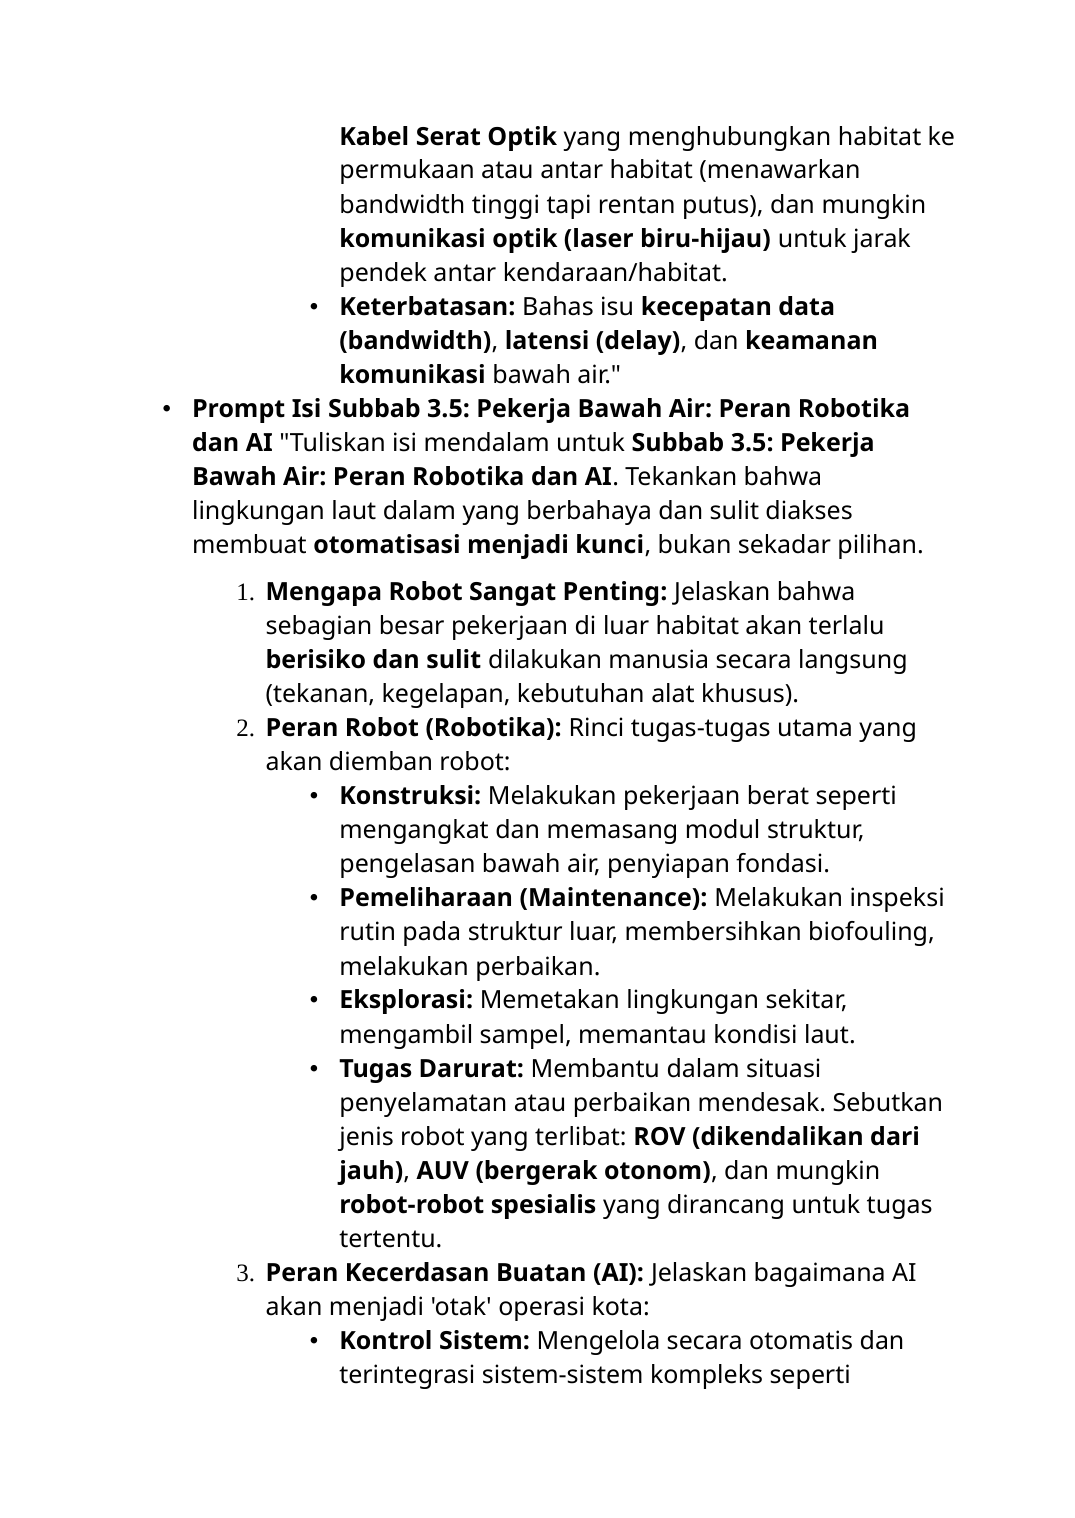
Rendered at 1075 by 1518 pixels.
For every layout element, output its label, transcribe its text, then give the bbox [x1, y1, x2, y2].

list Peran Robot (Robotika): Rinci tugas-tugas utama yang akan diemban robot: [236, 710, 957, 778]
list Mengapa Robot Sangat Penting: Jelaskan bahwa sebagian besar pekerjaan di luar habitat akan terlalu berisiko dan sulit dilakukan manusia secara langsung (tekanan, kegelapan, kebutuhan alat khusus). [236, 573, 957, 710]
list Pemeliharaan (Maintenance): Melakukan inspeksi rutin pada struktur luar, membersihkan biofouling, melakukan perbaikan. [309, 880, 957, 982]
list Eksplorasi: Memetakan lingkungan sekitar, mengambil sampel, memantau kondisi laut. [309, 982, 957, 1050]
list Kabel Serat Optik yang menghubungkan habitat ke permukaan atau antar habitat (menawarkan bandwidth tinggi tapi rentan putus), dan mungkin komunikasi optik (laser biru-hijau) untuk jarak pendek antar kendaraan/habitat. [309, 118, 957, 288]
list Peran Kecerdasan Buatan (AI): Jelaskan bagaimana AI akan menjadi 'otak' operasi kota: [236, 1255, 957, 1323]
list Prompt Isi Subbab 3.5: Pekerja Bawah Air: Peran Robotika dan AI "Tuliskan isi mendalam untuk Subbab 3.5: Pekerja Bawah Air: Peran Robotika dan AI. Tekankan bahwa lingkungan laut dalam yang berbahaya dan sulit diakses membuat otomatisasi menjadi kunci, bukan sekadar pilihan. [162, 391, 957, 561]
list Tugas Darurat: Membantu dalam situasi penyelamatan atau perbaikan mendesak. Sebutkan jenis robot yang terlibat: ROV (dikendalikan dari jauh), AUV (bergerak otonom), dan mungkin robot-robot spesialis yang dirancang untuk tugas tertentu. [309, 1050, 957, 1255]
list Konstruksi: Melakukan pekerjaan berat seperti mengangkat dan memasang modul struktur, pengelasan bawah air, penyiapan fondasi. [309, 778, 957, 880]
list Kontrol Sistem: Mengelola secara otomatis dan terintegrasi sistem-sistem kompleks seperti [309, 1323, 957, 1391]
list Keterbatasan: Bahas isu kecepatan data (bandwidth), latensi (delay), dan keamanan komunikasi bawah air." [309, 288, 957, 391]
